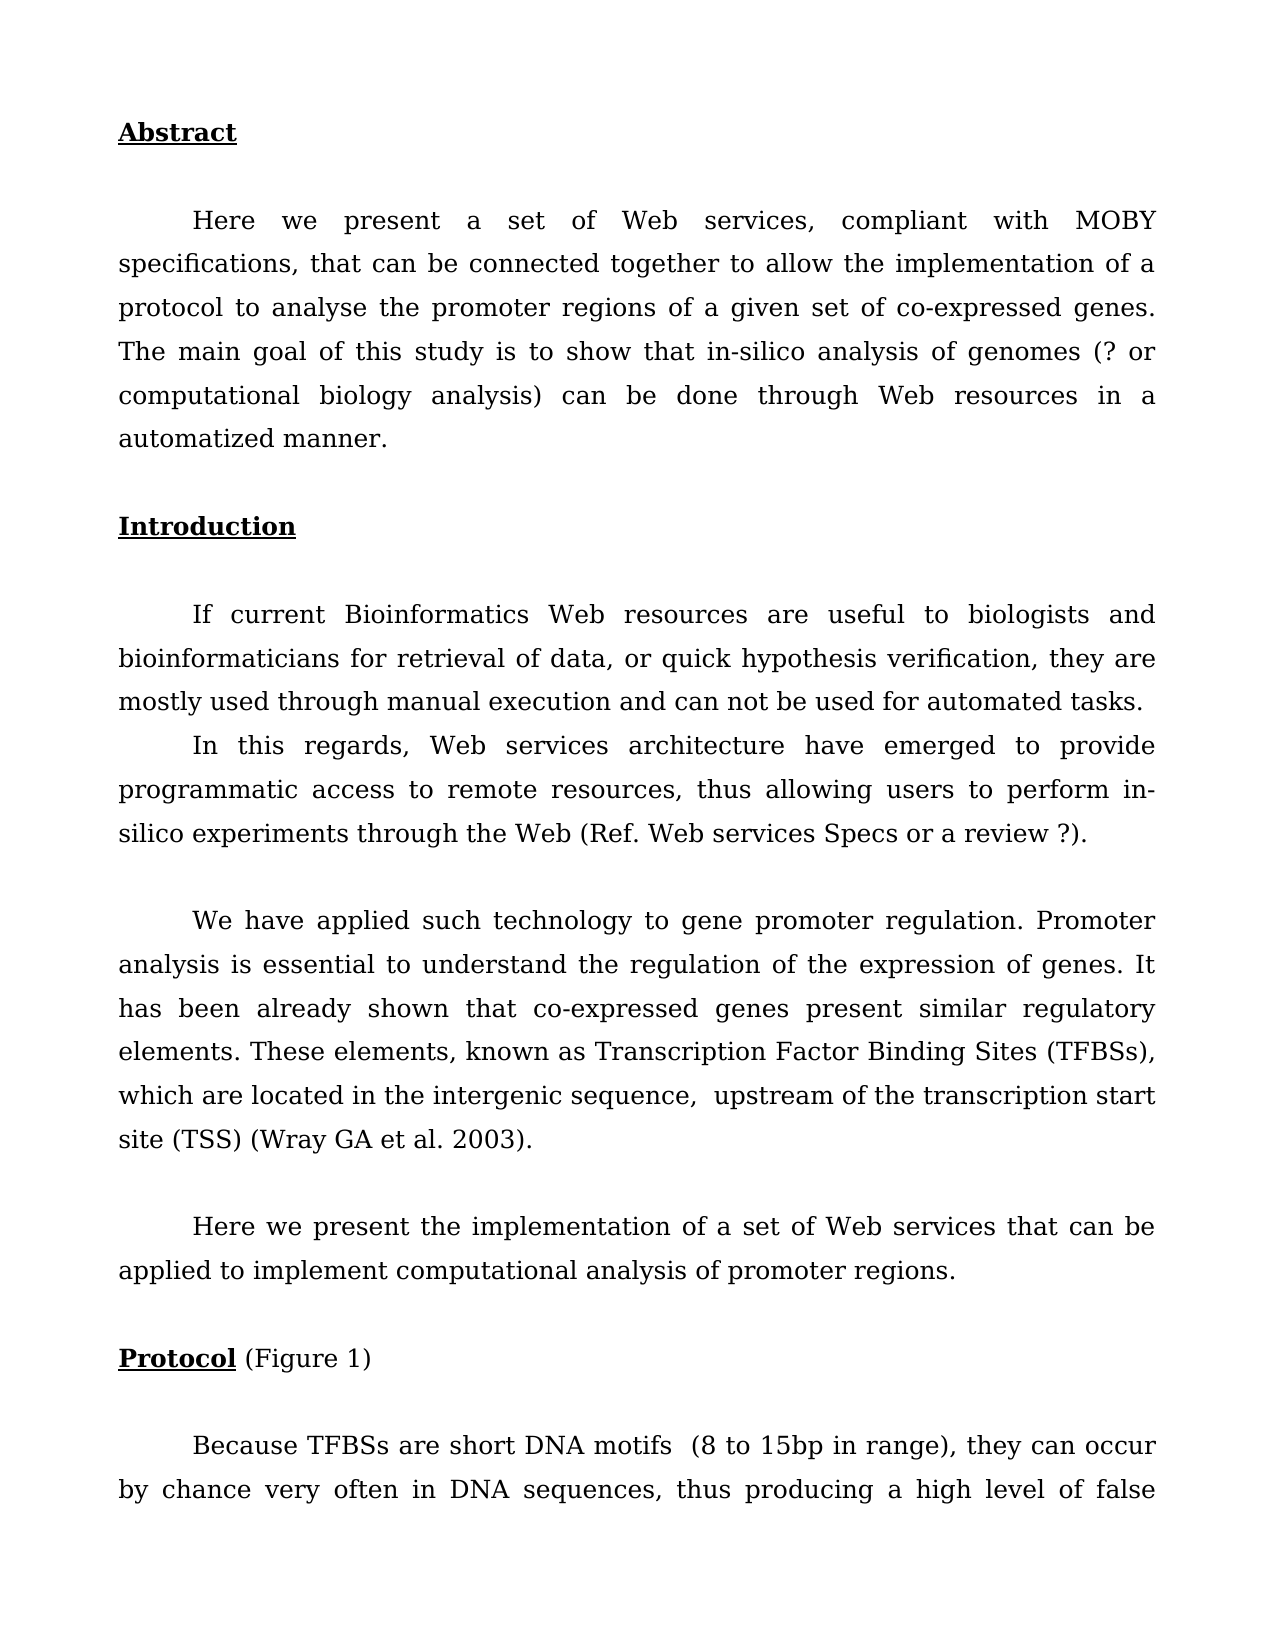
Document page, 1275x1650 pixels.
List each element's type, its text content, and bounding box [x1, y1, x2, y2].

text Here we present the implementation of a set of Web services that can be applied to implement computational analysis of promoter regions. [118, 1212, 1157, 1285]
text Introduction [118, 512, 1157, 542]
text We have applied such technology to gene promoter regulation. Promoter analysis is essential to understand the regulation of the expression of genes. It has been already shown that co-expressed genes present similar regulatory elements. These elements, known as Transcription Factor Binding Sites (TFBSs), which are located in the intergenic sequence, upstream of the transcription start site (TSS) (Wray GA et al. 2003). [118, 906, 1157, 1154]
text Because TFBSs are short DNA motifs (8 to 15bp in range), they can occur by chance very often in DNA sequences, thus producing a high level of false [118, 1432, 1157, 1504]
text If current Bioinformatics Web resources are useful to biologists and bioinformaticians for retrieval of data, or quick hypothesis verification, they are mostly used through manual execution and can not be used for automated tasks. [118, 600, 1157, 717]
text In this regards, Web services architecture have emerged to provide programmatic access to remote resources, thus allowing users to perform in-silico experiments through the Web (Ref. Web services Specs or a review ?). [118, 731, 1157, 848]
text Abstract [118, 118, 1157, 147]
text Protocol (Figure 1) [118, 1344, 1157, 1373]
text Here we present a set of Web services, compliant with MOBY specifications, that can be connected together to allow the implementation of a protocol to analyse the promoter regions of a given set of co-expressed genes. The main goal of this study is to show that in-silico analysis of genomes (? or computational biology analysis) can be done through Web resources in a automatized manner. [118, 206, 1157, 454]
